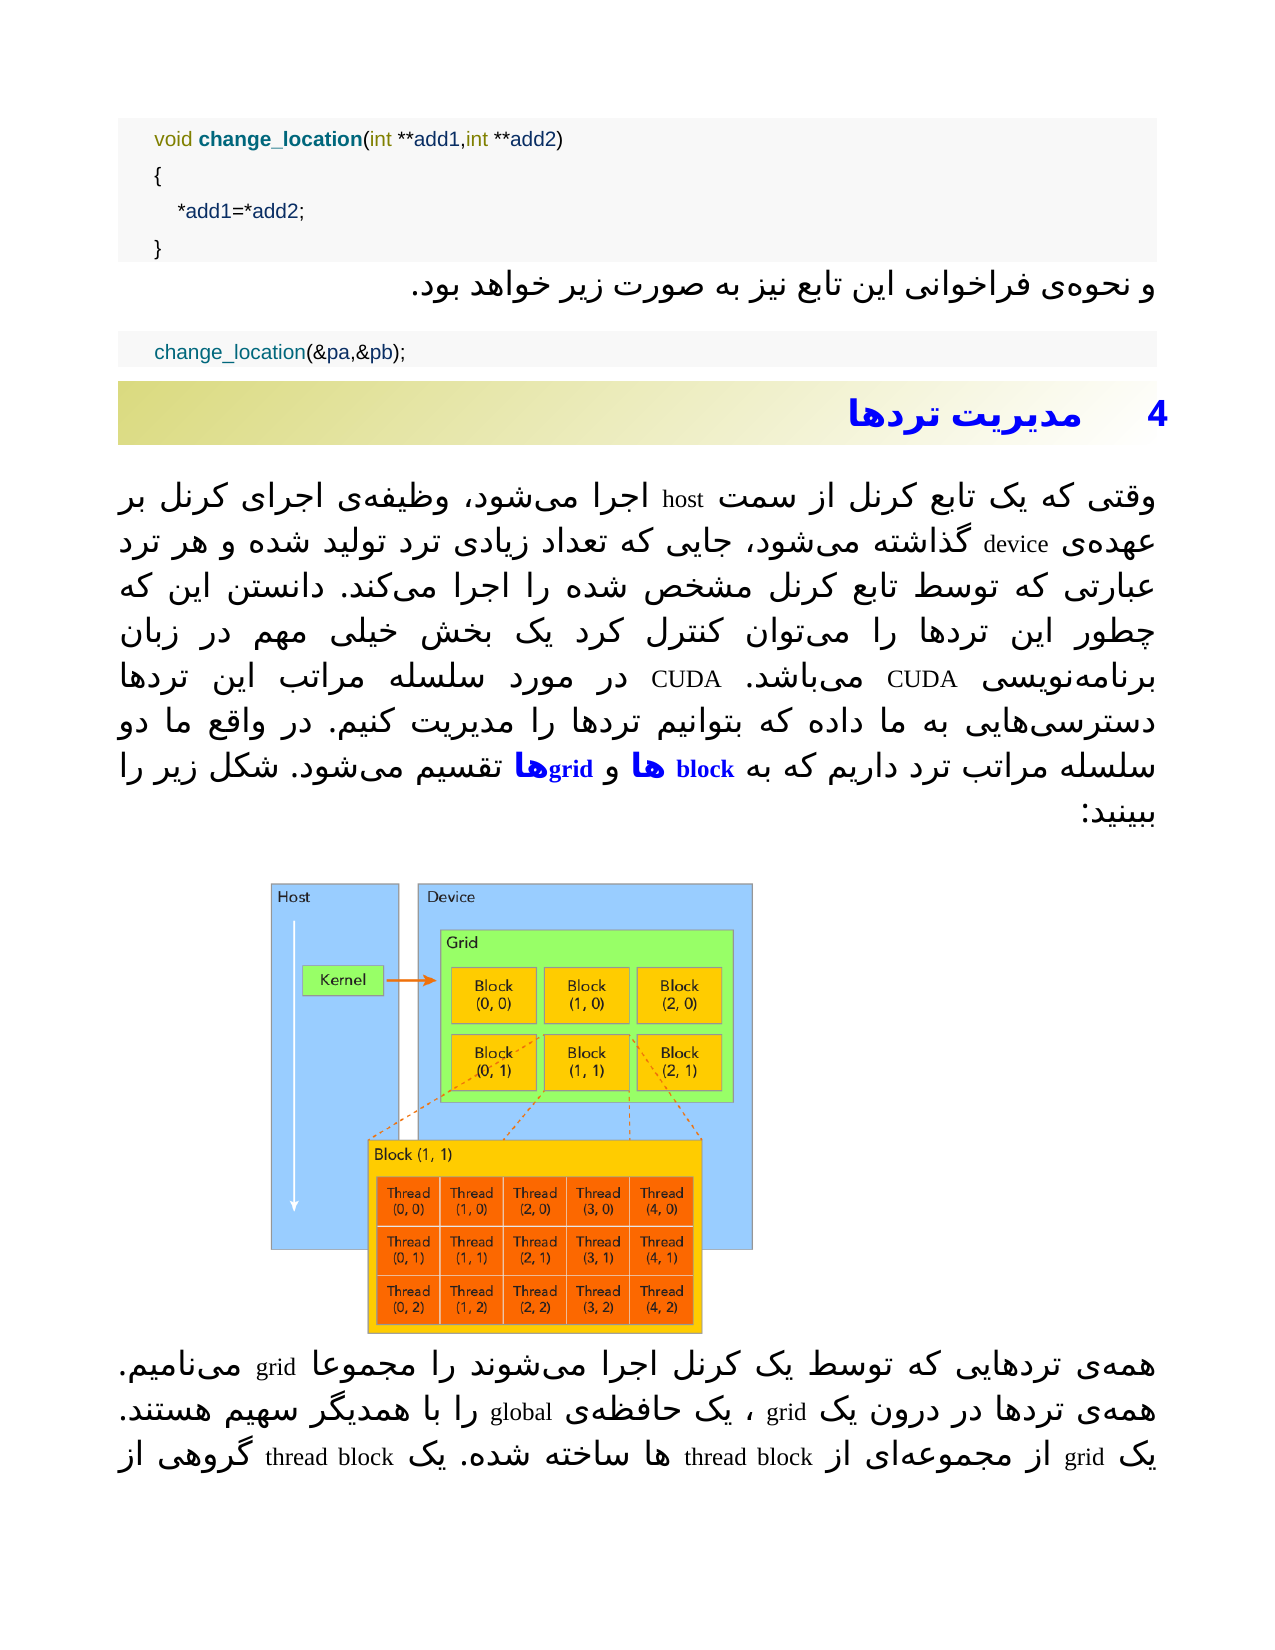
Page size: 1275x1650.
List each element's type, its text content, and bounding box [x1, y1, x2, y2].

text } [118, 226, 1157, 262]
text همه‌ی ترد‌هایی که توسط یک کرنل اجرا می‌شوند را مجموعا grid می‌نامیم. همه‌ی ترد‌ها در درون یک grid ، یک حافظه‌ی global را با همدیگر سهیم هستند. یک grid از مجموعه‌ای از thread block ها ساخته شده. یک thread block گروهی از ترد‌ها هستند که می‌توانند با همدیگر همکاری کنند، این همکاری با استفاده از دو مورد زیر انجام می‌شود: [118, 1339, 1157, 1474]
text change_location(&pa,&pb); [118, 331, 1157, 367]
text *add1=*add2; [118, 190, 1157, 226]
text وقتی که یک تابع کرنل از سمت host اجرا می‌شود، وظیفه‌ی اجرای کرنل بر عهده‌ی device گذاشته می‌شود، جایی که تعداد زیادی ترد تولید شده و هر ترد عبارتی که توسط تابع کرنل مشخص شده را اجرا می‌کند. دانستن این که چطور این ترد‌ها را می‌توان کنترل کرد یک بخش خیلی مهم در زبان برنامه‌نویسی CUDA می‌باشد. CUDA در مورد سلسله مراتب این ترد‌ها دسترسی‌هایی به ما داده که بتوانیم ترد‌ها را مدیریت کنیم. در واقع ما دو سلسله مراتب ترد داریم که به block ها و grid‌ها تقسیم می‌شود. شکل زیر را ببینید: [118, 472, 1157, 831]
text void change_location(int **add1,int **add2) [118, 118, 1157, 154]
text و نحوه‌ی فراخوانی این تابع نیز به صورت زیر خواهد بود. [118, 262, 1157, 304]
picture [118, 831, 1157, 1339]
subtitle مدیریت ترد‌ها [118, 381, 1157, 444]
text { [118, 154, 1157, 190]
